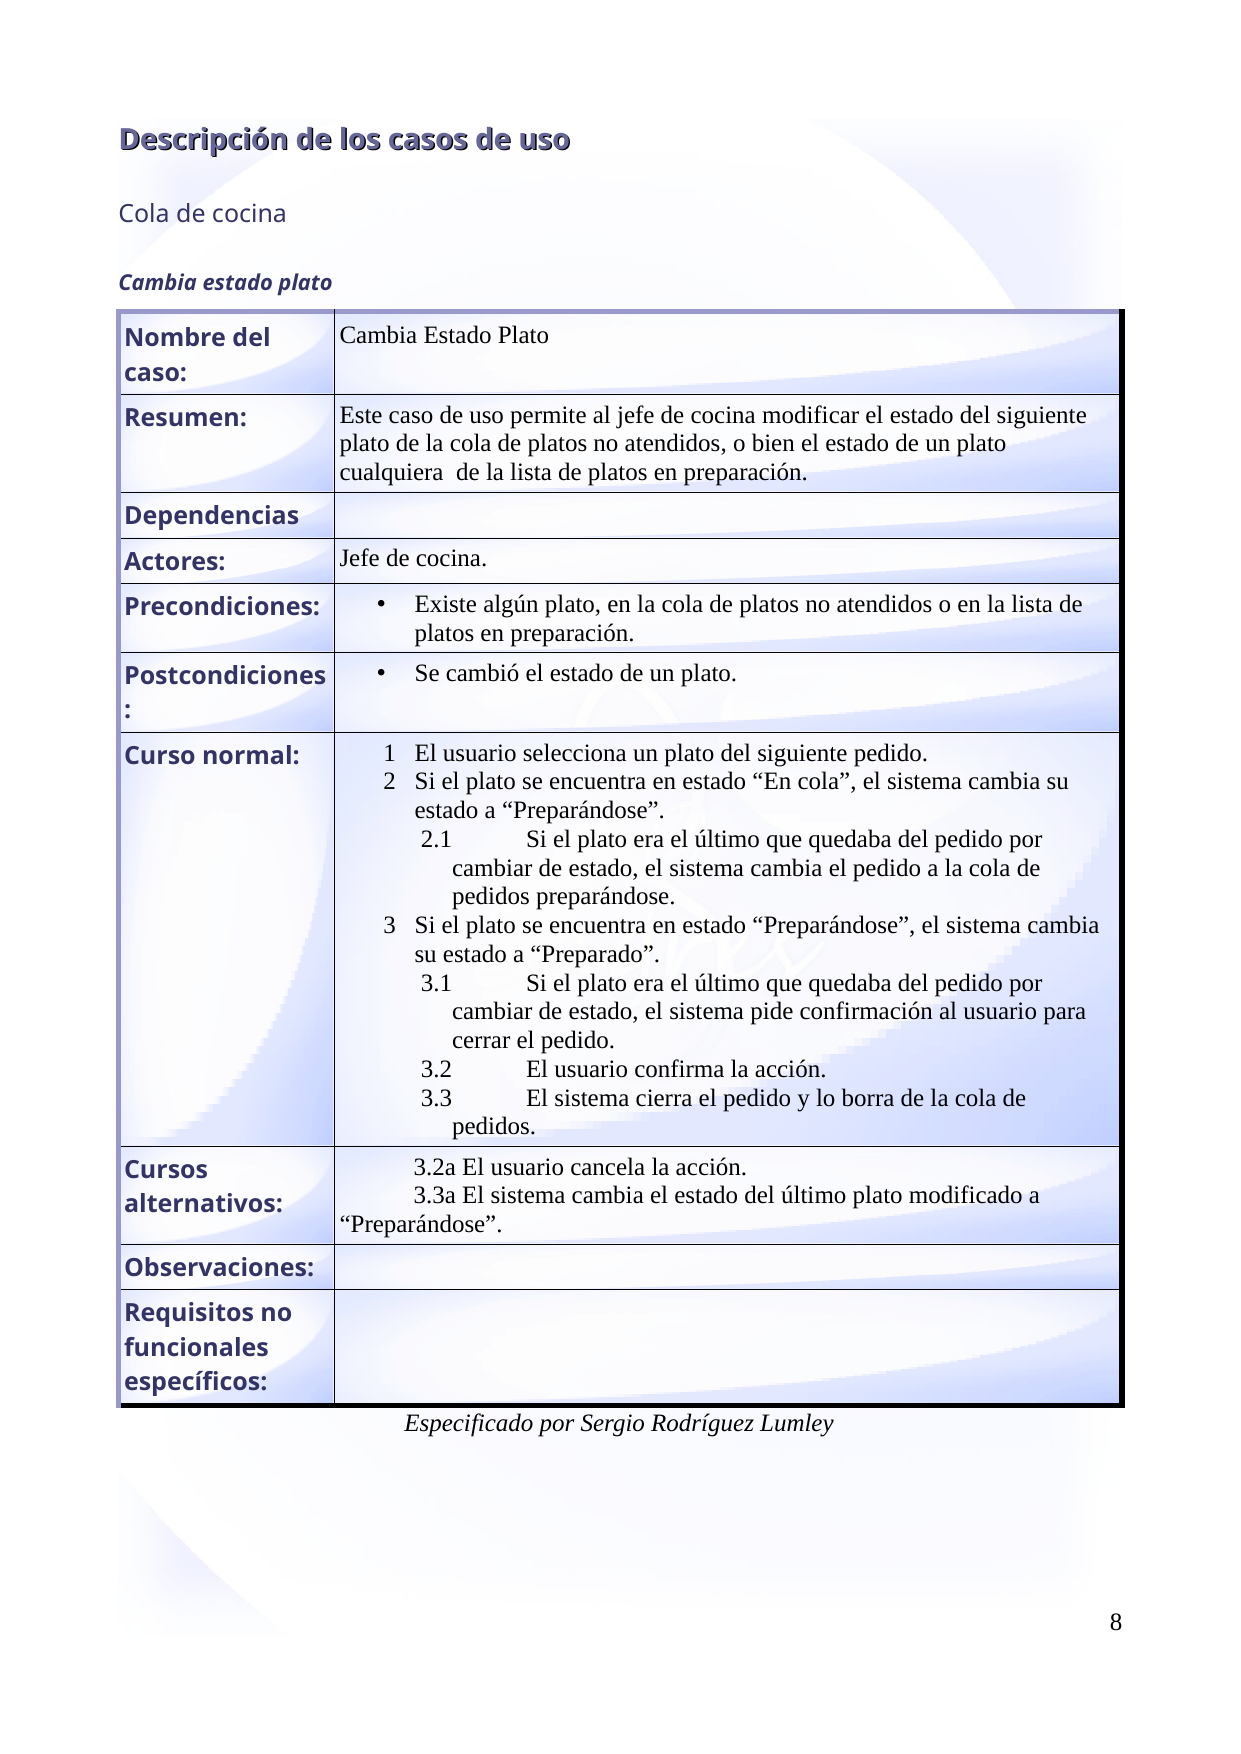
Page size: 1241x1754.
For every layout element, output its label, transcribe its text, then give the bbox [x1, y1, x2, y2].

table_cell El usuario selecciona un plato del siguiente pedido. Si el plato se encuentra en estado “En cola”, el sistema cambia su estado a “Preparándose”. Si el plato era el último que quedaba del pedido por cambiar de estado, el sistema cambia el pedido a la cola de pedidos preparándose. Si el plato se encuentra en estado “Preparándose”, el sistema cambia su estado a “Preparado”. Si el plato era el último que quedaba del pedido por cambiar de estado, el sistema pide confirmación al usuario para cerrar el pedido. El usuario confirma la acción. El sistema cierra el pedido y lo borra de la cola de pedidos. [335, 733, 1119, 1146]
table_cell Este caso de uso permite al jefe de cocina modificar el estado del siguiente plato de la cola de platos no atendidos, o bien el estado de un plato cualquiera de la lista de platos en preparación. [335, 395, 1119, 492]
picture [118, 1437, 1122, 1636]
table_cell Requisitos no funcionales específicos: [121, 1290, 334, 1403]
table_cell Postcondiciones: [121, 653, 334, 732]
table_cell Se cambió el estado de un plato. [335, 653, 1119, 732]
table_cell [335, 493, 1119, 537]
picture [118, 158, 1122, 195]
subtitle Cambia estado plato [118, 267, 1122, 297]
table_header Cambia Estado Plato [335, 314, 1119, 394]
subtitle Descripción de los casos de uso [118, 118, 1122, 158]
text Especificado por Sergio Rodríguez Lumley [118, 1408, 1122, 1437]
table_cell Dependencias [121, 493, 334, 537]
table_cell Resumen: [121, 395, 334, 492]
table_cell Precondiciones: [121, 584, 334, 652]
table_cell Existe algún plato, en la cola de platos no atendidos o en la lista de platos en preparación. [335, 584, 1119, 652]
table_cell Jefe de cocina. [335, 539, 1119, 583]
subtitle Cola de cocina [118, 195, 1122, 229]
picture [118, 229, 1122, 267]
table_cell [335, 1245, 1119, 1289]
table_cell Curso normal: [121, 733, 334, 1146]
table_cell Cursos alternativos: [121, 1147, 334, 1244]
table_cell Observaciones: [121, 1245, 334, 1289]
table_cell [335, 1290, 1119, 1403]
table_header Nombre del caso: [121, 314, 334, 394]
table_cell Actores: [121, 539, 334, 583]
table_cell 3.2a El usuario cancela la acción. 3.3a El sistema cambia el estado del último plato modificado a “Preparándose”. [335, 1147, 1119, 1244]
picture [118, 297, 1122, 309]
